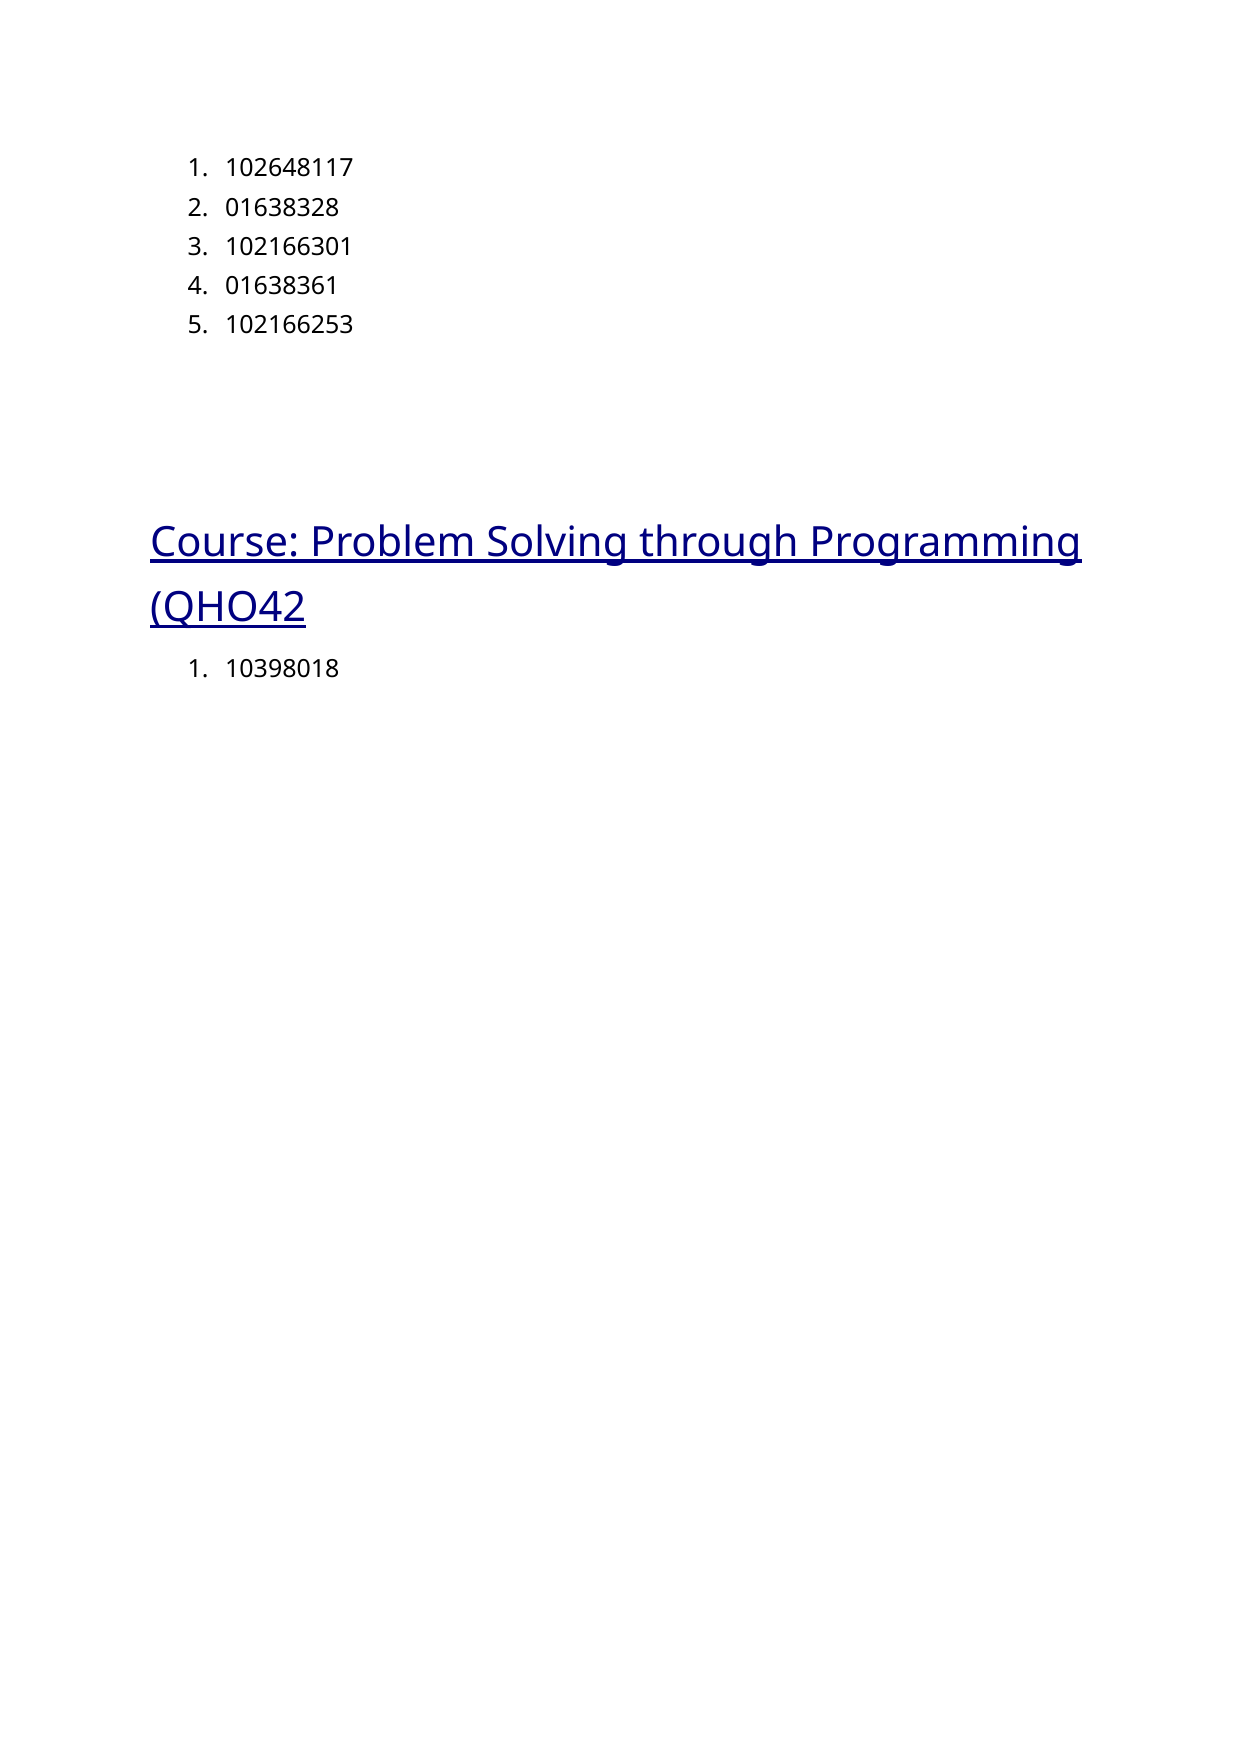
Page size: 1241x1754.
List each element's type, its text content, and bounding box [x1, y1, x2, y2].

list 01638361 [187, 267, 1090, 302]
list 102166301 [187, 228, 1090, 262]
list 102166253 [187, 307, 1090, 341]
list 102648117 [187, 150, 1090, 184]
list 10398018 [187, 650, 1090, 684]
list 01638328 [187, 189, 1090, 223]
subtitle Course: Problem Solving through Programming (QHO42 [150, 512, 1090, 634]
